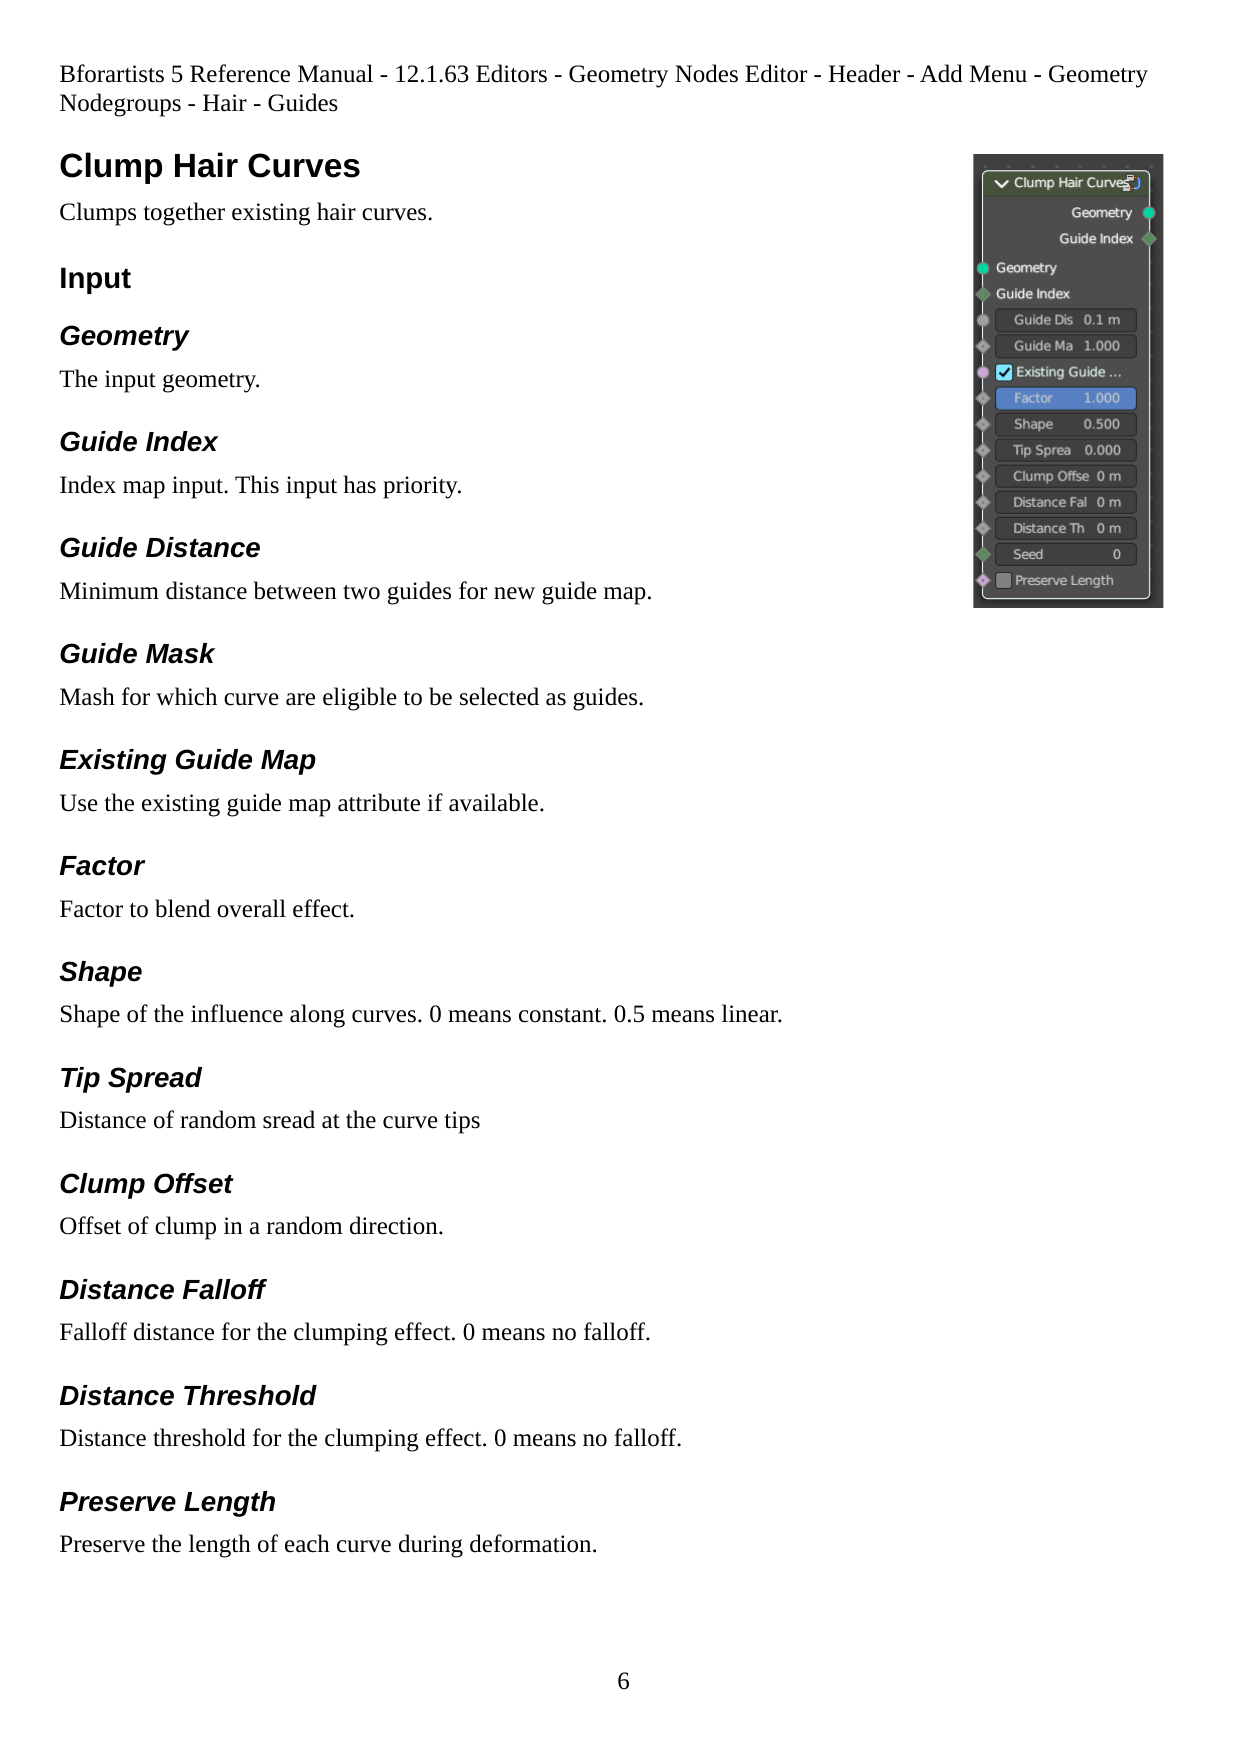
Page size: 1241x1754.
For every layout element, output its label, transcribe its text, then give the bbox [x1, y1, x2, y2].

text Clumps together existing hair curves. [59, 197, 973, 226]
subtitle Input [59, 261, 973, 294]
text Falloff distance for the clumping effect. 0 means no falloff. [59, 1317, 1181, 1346]
text Use the existing guide map attribute if available. [59, 788, 1181, 816]
subtitle Distance Falloff [59, 1273, 1181, 1305]
subtitle [1164, 531, 1181, 563]
text Distance threshold for the clumping effect. 0 means no falloff. [59, 1423, 1181, 1452]
subtitle Shape [59, 955, 1181, 987]
picture [973, 154, 1164, 608]
text Minimum distance between two guides for new guide map. [59, 576, 973, 604]
subtitle Preserve Length [59, 1485, 1181, 1517]
subtitle Guide Index [59, 426, 973, 457]
text Preserve the length of each curve during deformation. [59, 1529, 1181, 1558]
text Mash for which curve are eligible to be selected as guides. [59, 682, 1181, 711]
subtitle Guide Distance [59, 531, 973, 563]
text Index map input. This input has priority. [59, 470, 973, 499]
subtitle [1164, 261, 1181, 294]
subtitle Factor [59, 849, 1181, 881]
subtitle [1164, 426, 1181, 457]
subtitle Guide Mask [59, 637, 1181, 669]
text Shape of the influence along curves. 0 means constant. 0.5 means linear. [59, 999, 1181, 1028]
text The input geometry. [59, 364, 973, 393]
text Factor to blend overall effect. [59, 894, 1181, 922]
subtitle Existing Guide Map [59, 743, 1181, 775]
text Offset of clump in a random direction. [59, 1211, 1181, 1240]
text [1164, 364, 1181, 393]
subtitle Clump Hair Curves [59, 146, 1181, 185]
text Distance of random sread at the curve tips [59, 1106, 1181, 1134]
subtitle Clump Offset [59, 1167, 1181, 1199]
subtitle Geometry [59, 319, 973, 351]
subtitle Distance Threshold [59, 1379, 1181, 1411]
subtitle Tip Spread [59, 1061, 1181, 1093]
subtitle [1164, 319, 1181, 351]
